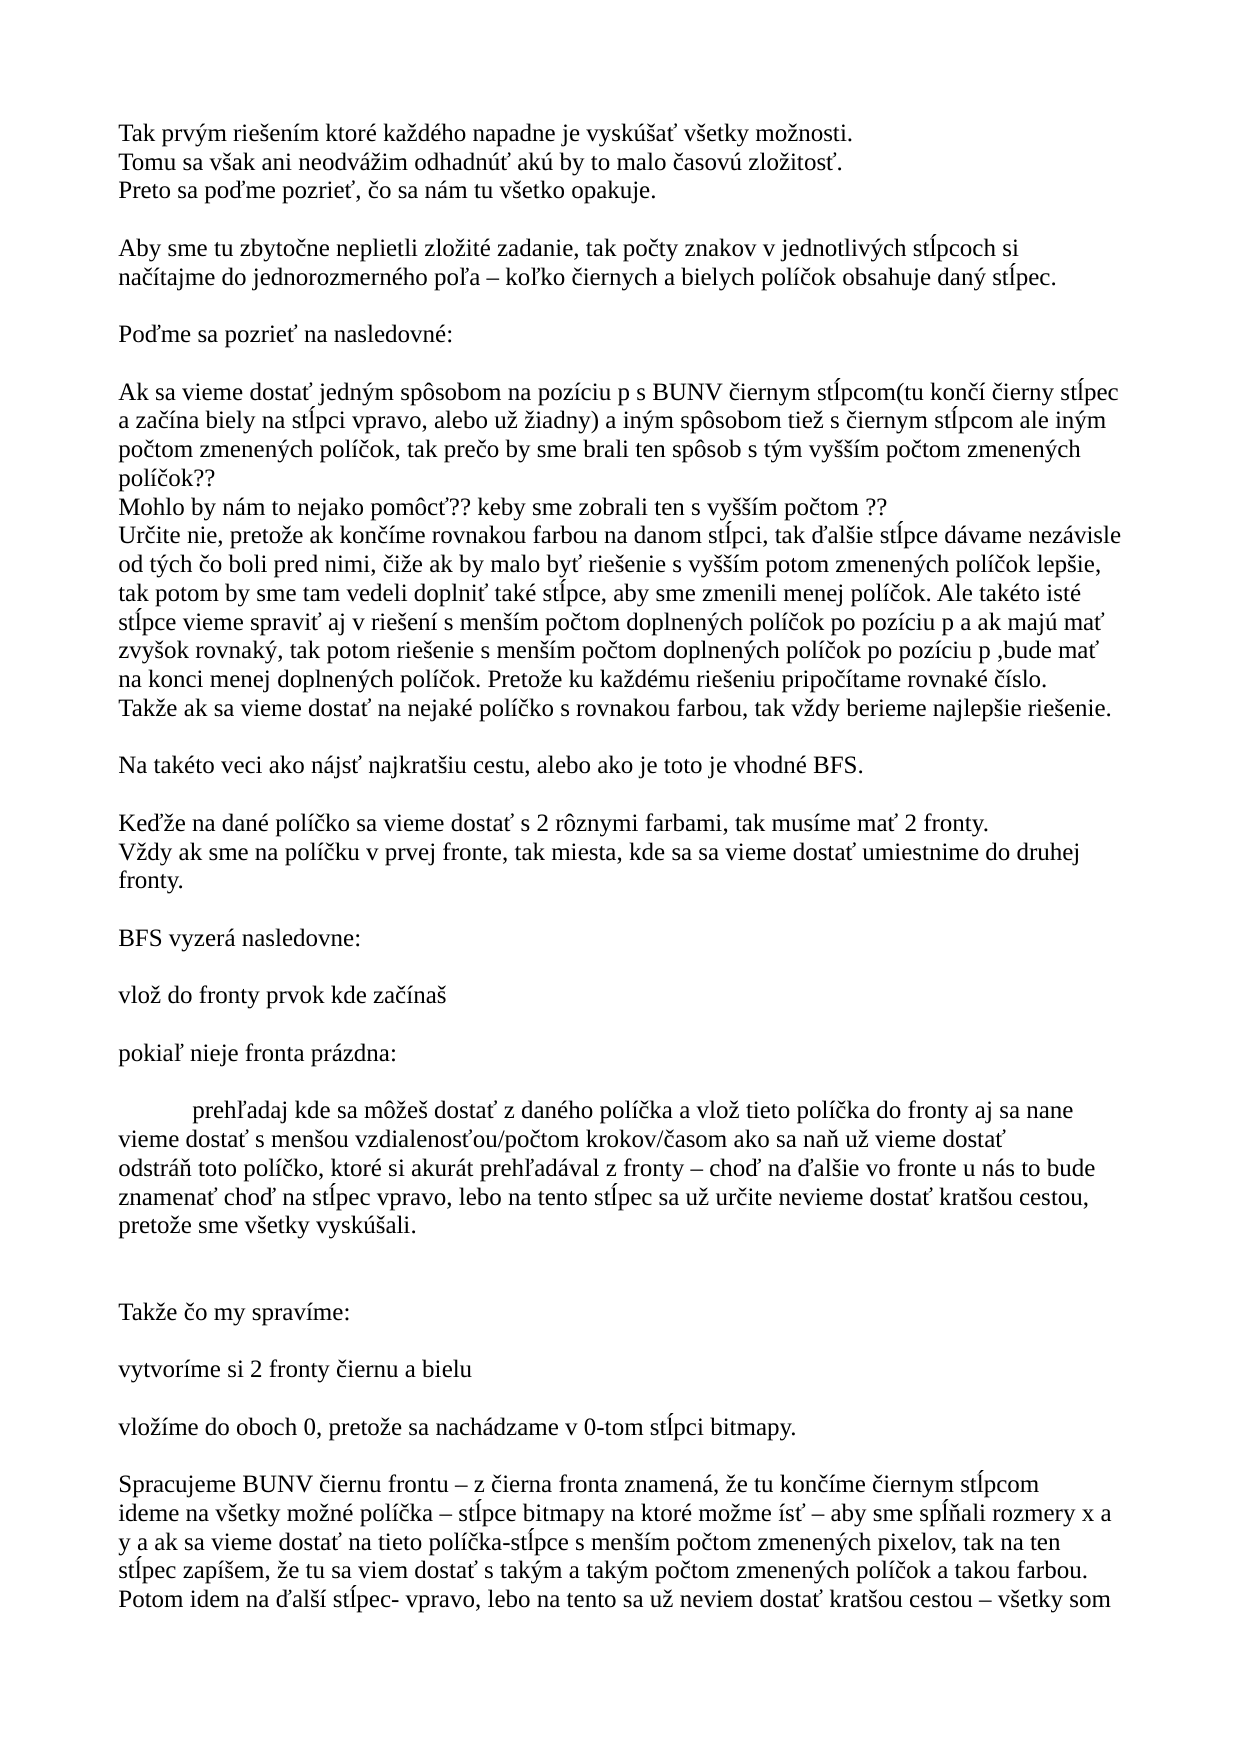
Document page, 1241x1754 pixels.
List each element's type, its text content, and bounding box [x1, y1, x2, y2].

text Preto sa poďme pozrieť, čo sa nám tu všetko opakuje. [118, 176, 1122, 204]
text vytvoríme si 2 fronty čiernu a bielu [118, 1354, 1122, 1383]
text vlož do fronty prvok kde začínaš [118, 981, 1122, 1009]
text Spracujeme BUNV čiernu frontu – z čierna fronta znamená, že tu končíme čiernym stĺpcom [118, 1469, 1122, 1498]
text Aby sme tu zbytočne neplietli zložité zadanie, tak počty znakov v jednotlivých stĺpcoch si načítajme do jednorozmerného poľa – koľko čiernych a bielych políčok obsahuje daný stĺpec. [118, 233, 1122, 291]
text Ak sa vieme dostať jedným spôsobom na pozíciu p s BUNV čiernym stĺpcom(tu končí čierny stĺpec a začína biely na stĺpci vpravo, alebo už žiadny) a iným spôsobom tiež s čiernym stĺpcom ale iným počtom zmenených políčok, tak prečo by sme brali ten spôsob s tým vyšším počtom zmenených políčok?? [118, 377, 1122, 492]
text ideme na všetky možné políčka – stĺpce bitmapy na ktoré možme ísť – aby sme spĺňali rozmery x a y a ak sa vieme dostať na tieto políčka-stĺpce s menším počtom zmenených pixelov, tak na ten stĺpec zapíšem, že tu sa viem dostať s takým a takým počtom zmenených políčok a takou farbou. [118, 1498, 1122, 1584]
text Na takéto veci ako nájsť najkratšiu cestu, alebo ako je toto je vhodné BFS. [118, 751, 1122, 779]
text Potom idem na ďalší stĺpec- vpravo, lebo na tento sa už neviem dostať kratšou cestou – všetky som [118, 1584, 1122, 1613]
text BFS vyzerá nasledovne: [118, 923, 1122, 952]
text Mohlo by nám to nejako pomôcť?? keby sme zobrali ten s vyšším počtom ?? [118, 492, 1122, 521]
text Keďže na dané políčko sa vieme dostať s 2 rôznymi farbami, tak musíme mať 2 fronty. [118, 808, 1122, 837]
text pokiaľ nieje fronta prázdna: [118, 1038, 1122, 1067]
text Poďme sa pozrieť na nasledovné: [118, 319, 1122, 348]
text Takže čo my spravíme: [118, 1297, 1122, 1326]
text vložíme do oboch 0, pretože sa nachádzame v 0-tom stĺpci bitmapy. [118, 1412, 1122, 1441]
text Tak prvým riešením ktoré každého napadne je vyskúšať všetky možnosti. [118, 118, 1122, 147]
text Takže ak sa vieme dostať na nejaké políčko s rovnakou farbou, tak vždy berieme najlepšie riešenie. [118, 693, 1122, 722]
text prehľadaj kde sa môžeš dostať z daného políčka a vlož tieto políčka do fronty aj sa nane vieme dostať s menšou vzdialenosťou/počtom krokov/časom ako sa naň už vieme dostať [118, 1096, 1122, 1153]
text Tomu sa však ani neodvážim odhadnúť akú by to malo časovú zložitosť. [118, 147, 1122, 176]
text Vždy ak sme na políčku v prvej fronte, tak miesta, kde sa sa vieme dostať umiestnime do druhej fronty. [118, 837, 1122, 894]
text Určite nie, pretože ak končíme rovnakou farbou na danom stĺpci, tak ďalšie stĺpce dávame nezávisle od tých čo boli pred nimi, čiže ak by malo byť riešenie s vyšším potom zmenených políčok lepšie, tak potom by sme tam vedeli doplniť také stĺpce, aby sme zmenili menej políčok. Ale takéto isté stĺpce vieme spraviť aj v riešení s menším počtom doplnených políčok po pozíciu p a ak majú mať zvyšok rovnaký, tak potom riešenie s menším počtom doplnených políčok po pozíciu p ,bude mať na konci menej doplnených políčok. Pretože ku každému riešeniu pripočítame rovnaké číslo. [118, 521, 1122, 693]
text odstráň toto políčko, ktoré si akurát prehľadával z fronty – choď na ďalšie vo fronte u nás to bude znamenať choď na stĺpec vpravo, lebo na tento stĺpec sa už určite nevieme dostať kratšou cestou, pretože sme všetky vyskúšali. [118, 1153, 1122, 1239]
